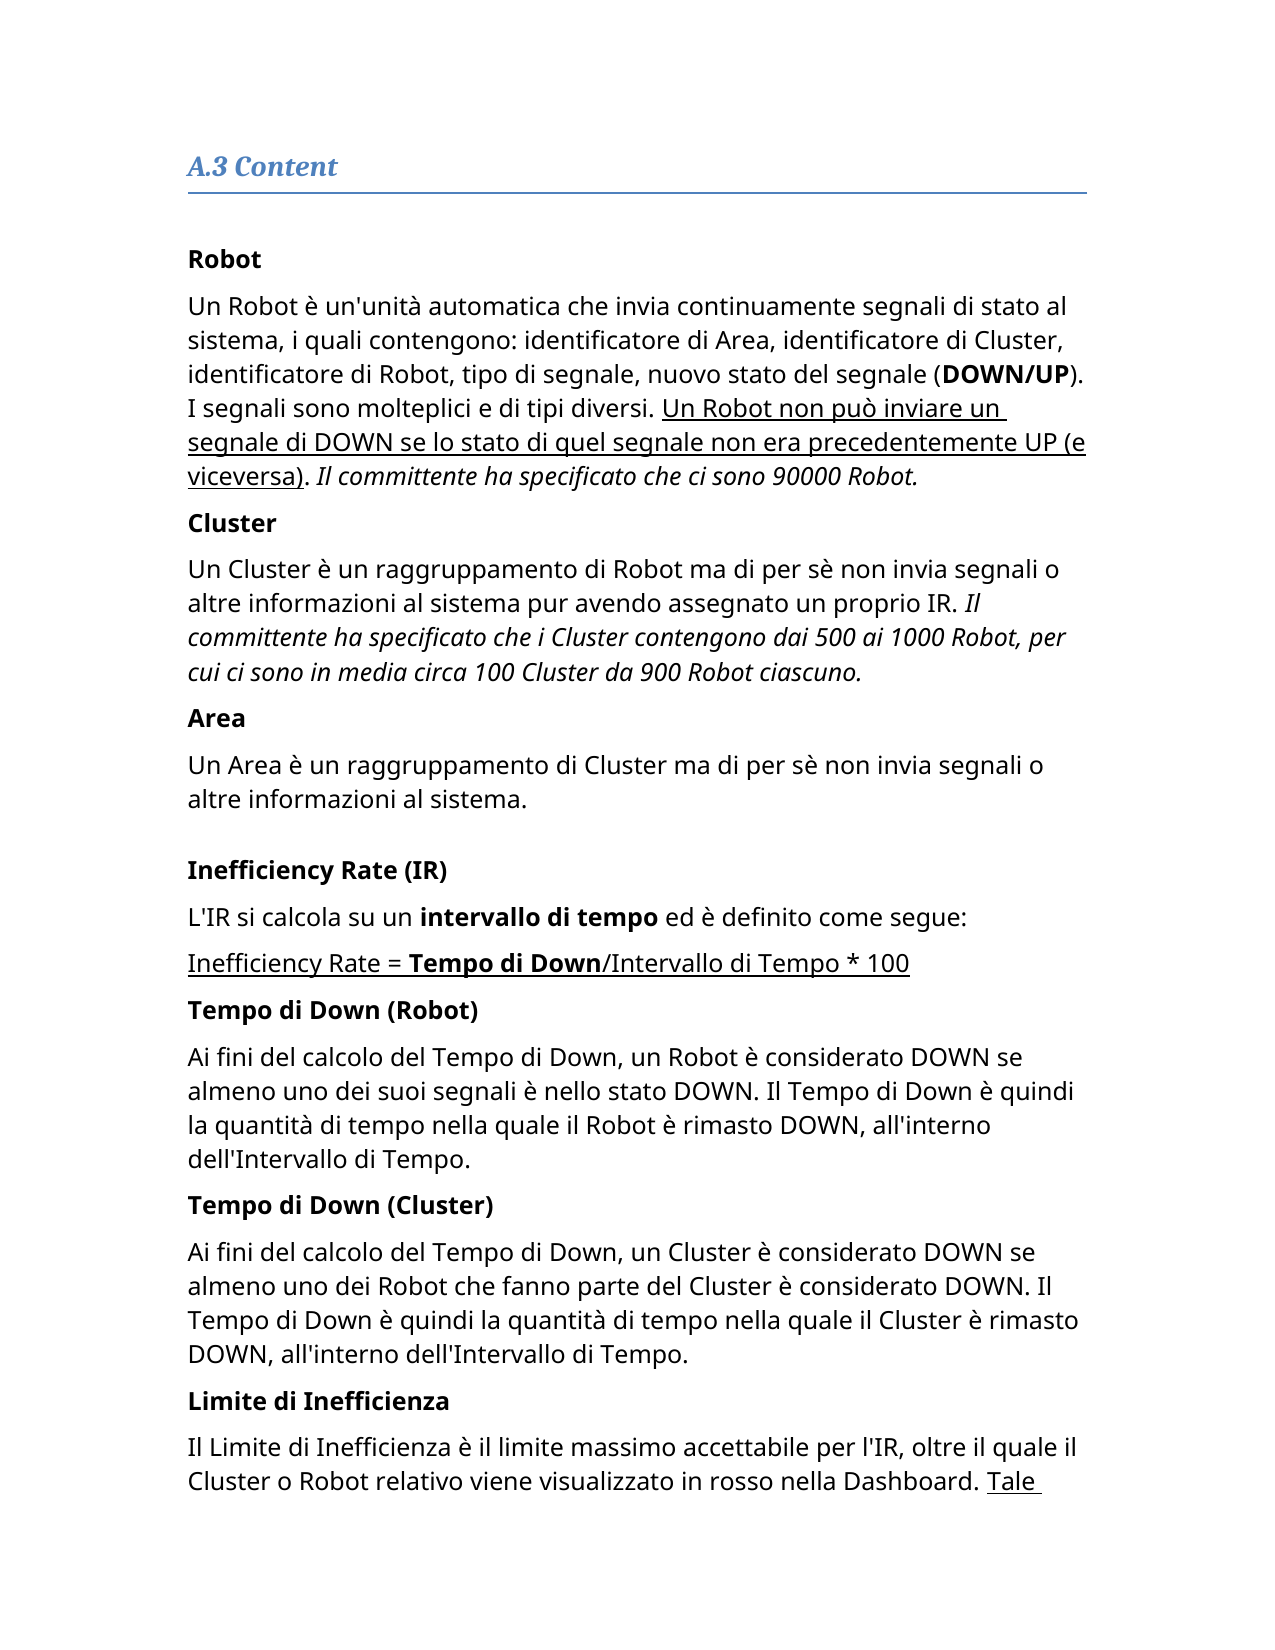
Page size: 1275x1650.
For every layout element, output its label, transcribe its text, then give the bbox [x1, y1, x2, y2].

text Area [187, 701, 1087, 735]
text Tempo di Down (Robot) [187, 993, 1087, 1027]
text Il Limite di Inefficienza è il limite massimo accettabile per l'IR, oltre il quale il Cluster o Robot relativo viene visualizzato in rosso nella Dashboard. Tale [187, 1430, 1087, 1498]
text Inefficiency Rate = Tempo di Down/Intervallo di Tempo * 100 [187, 946, 1087, 980]
subtitle Inefficiency Rate (IR) [187, 853, 1087, 887]
text Un Robot è un'unità automatica che invia continuamente segnali di stato al sistema, i quali contengono: identificatore di Area, identificatore di Cluster, identificatore di Robot, tipo di segnale, nuovo stato del segnale (DOWN/UP). I segnali sono molteplici e di tipi diversi. Un Robot non può inviare un segnale di DOWN se lo stato di quel segnale non era precedentemente UP (e viceversa). Il committente ha specificato che ci sono 90000 Robot. [187, 288, 1087, 493]
text Un Cluster è un raggruppamento di Robot ma di per sè non invia segnali o altre informazioni al sistema pur avendo assegnato un proprio IR. Il committente ha specificato che i Cluster contengono dai 500 ai 1000 Robot, per cui ci sono in media circa 100 Cluster da 900 Robot ciascuno. [187, 552, 1087, 688]
text Ai fini del calcolo del Tempo di Down, un Robot è considerato DOWN se almeno uno dei suoi segnali è nello stato DOWN. Il Tempo di Down è quindi la quantità di tempo nella quale il Robot è rimasto DOWN, all'interno dell'Intervallo di Tempo. [187, 1039, 1087, 1175]
text Un Area è un raggruppamento di Cluster ma di per sè non invia segnali o altre informazioni al sistema. [187, 747, 1087, 815]
text L'IR si calcola su un intervallo di tempo ed è definito come segue: [187, 899, 1087, 933]
text Ai fini del calcolo del Tempo di Down, un Cluster è considerato DOWN se almeno uno dei Robot che fanno parte del Cluster è considerato DOWN. Il Tempo di Down è quindi la quantità di tempo nella quale il Cluster è rimasto DOWN, all'interno dell'Intervallo di Tempo. [187, 1234, 1087, 1371]
text Cluster [187, 505, 1087, 539]
text Limite di Inefficienza [187, 1383, 1087, 1417]
text Tempo di Down (Cluster) [187, 1188, 1087, 1222]
text Robot [187, 242, 1087, 276]
title A.3 Content [187, 150, 1087, 194]
